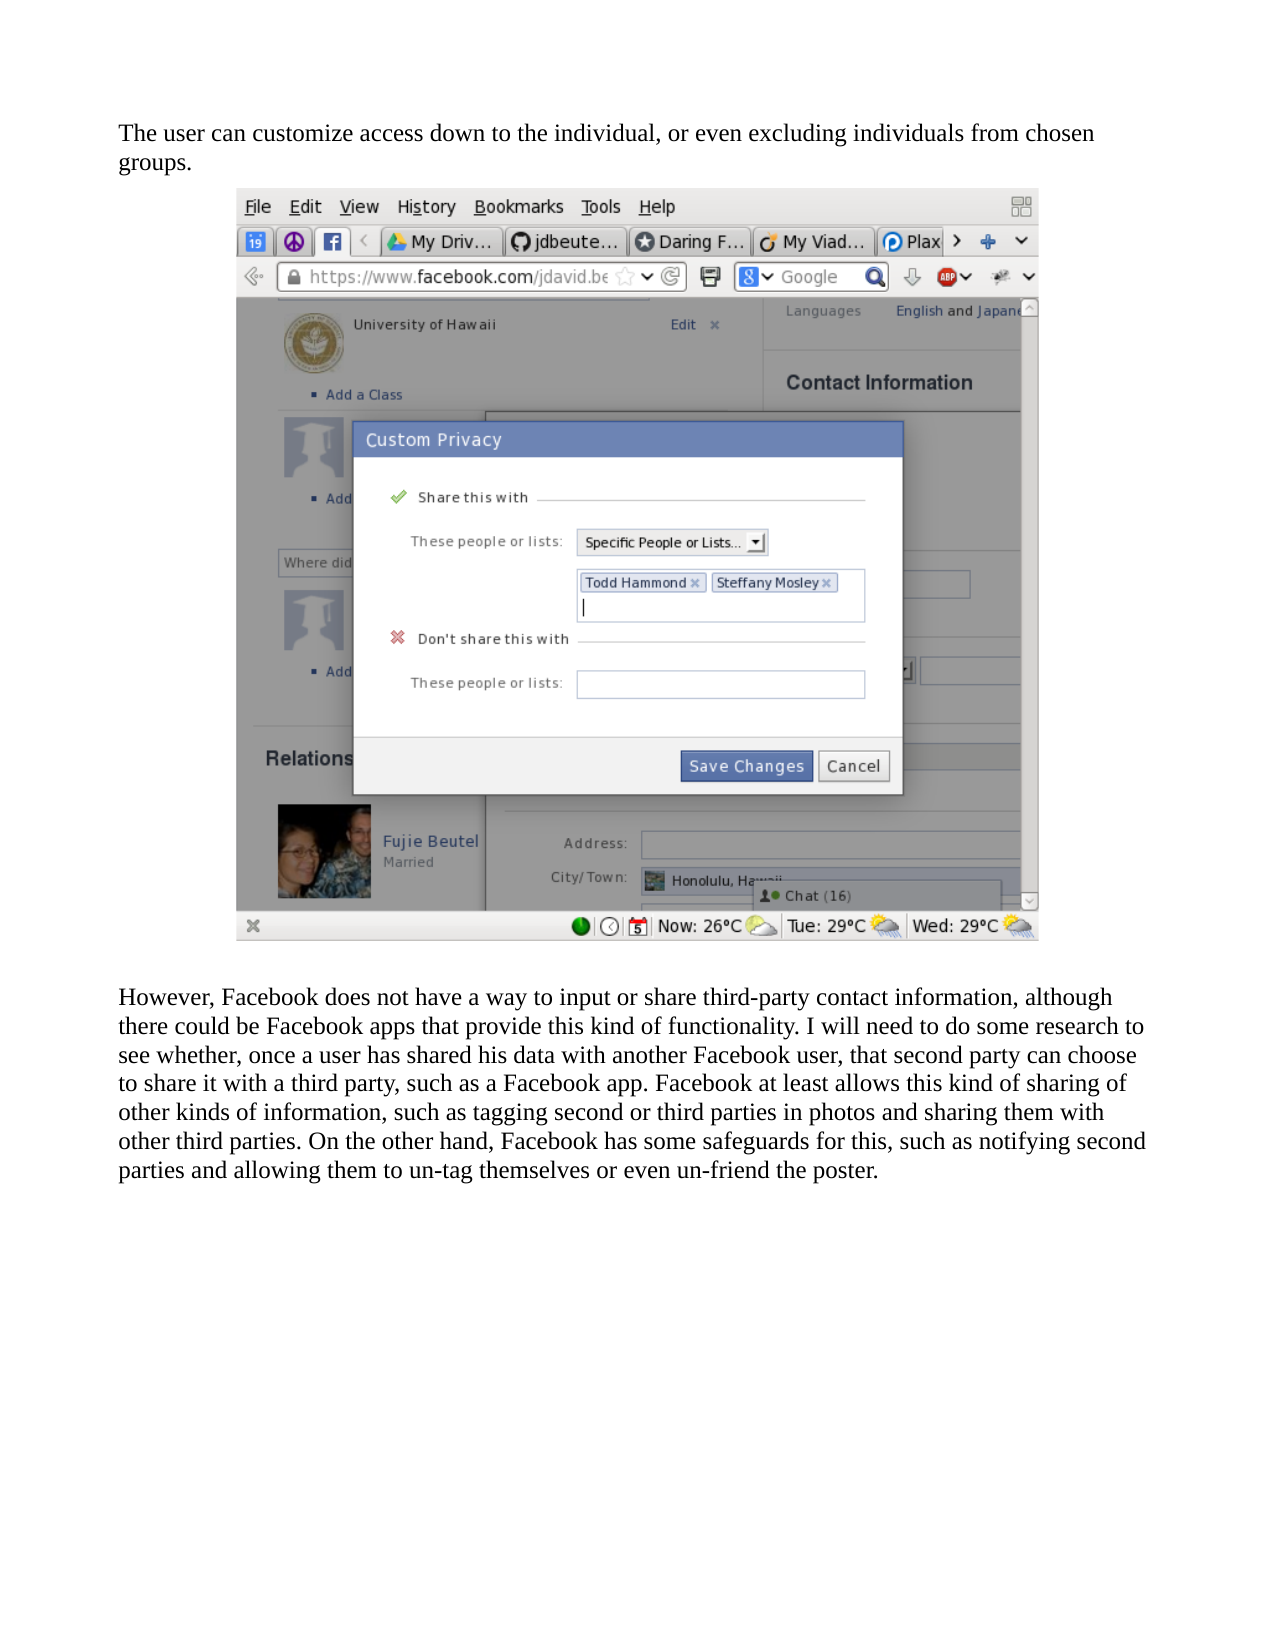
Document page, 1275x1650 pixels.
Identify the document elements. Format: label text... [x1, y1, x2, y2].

text The user can customize access down to the individual, or even excluding individuals from chosen groups. [118, 118, 1157, 176]
picture [236, 188, 1039, 941]
text However, Facebook does not have a way to input or share third-party contact information, although there could be Facebook apps that provide this kind of functionality. I will need to do some research to see whether, once a user has shared his data with another Facebook user, that second party can choose to share it with a third party, such as a Facebook app. Facebook at least allows this kind of sharing of other kinds of information, such as tagging second or third parties in photos and sharing them with other third parties. On the other hand, Facebook has some safeguards for this, such as notifying second parties and allowing them to un-tag themselves or even un-friend the poster. [118, 982, 1157, 1183]
